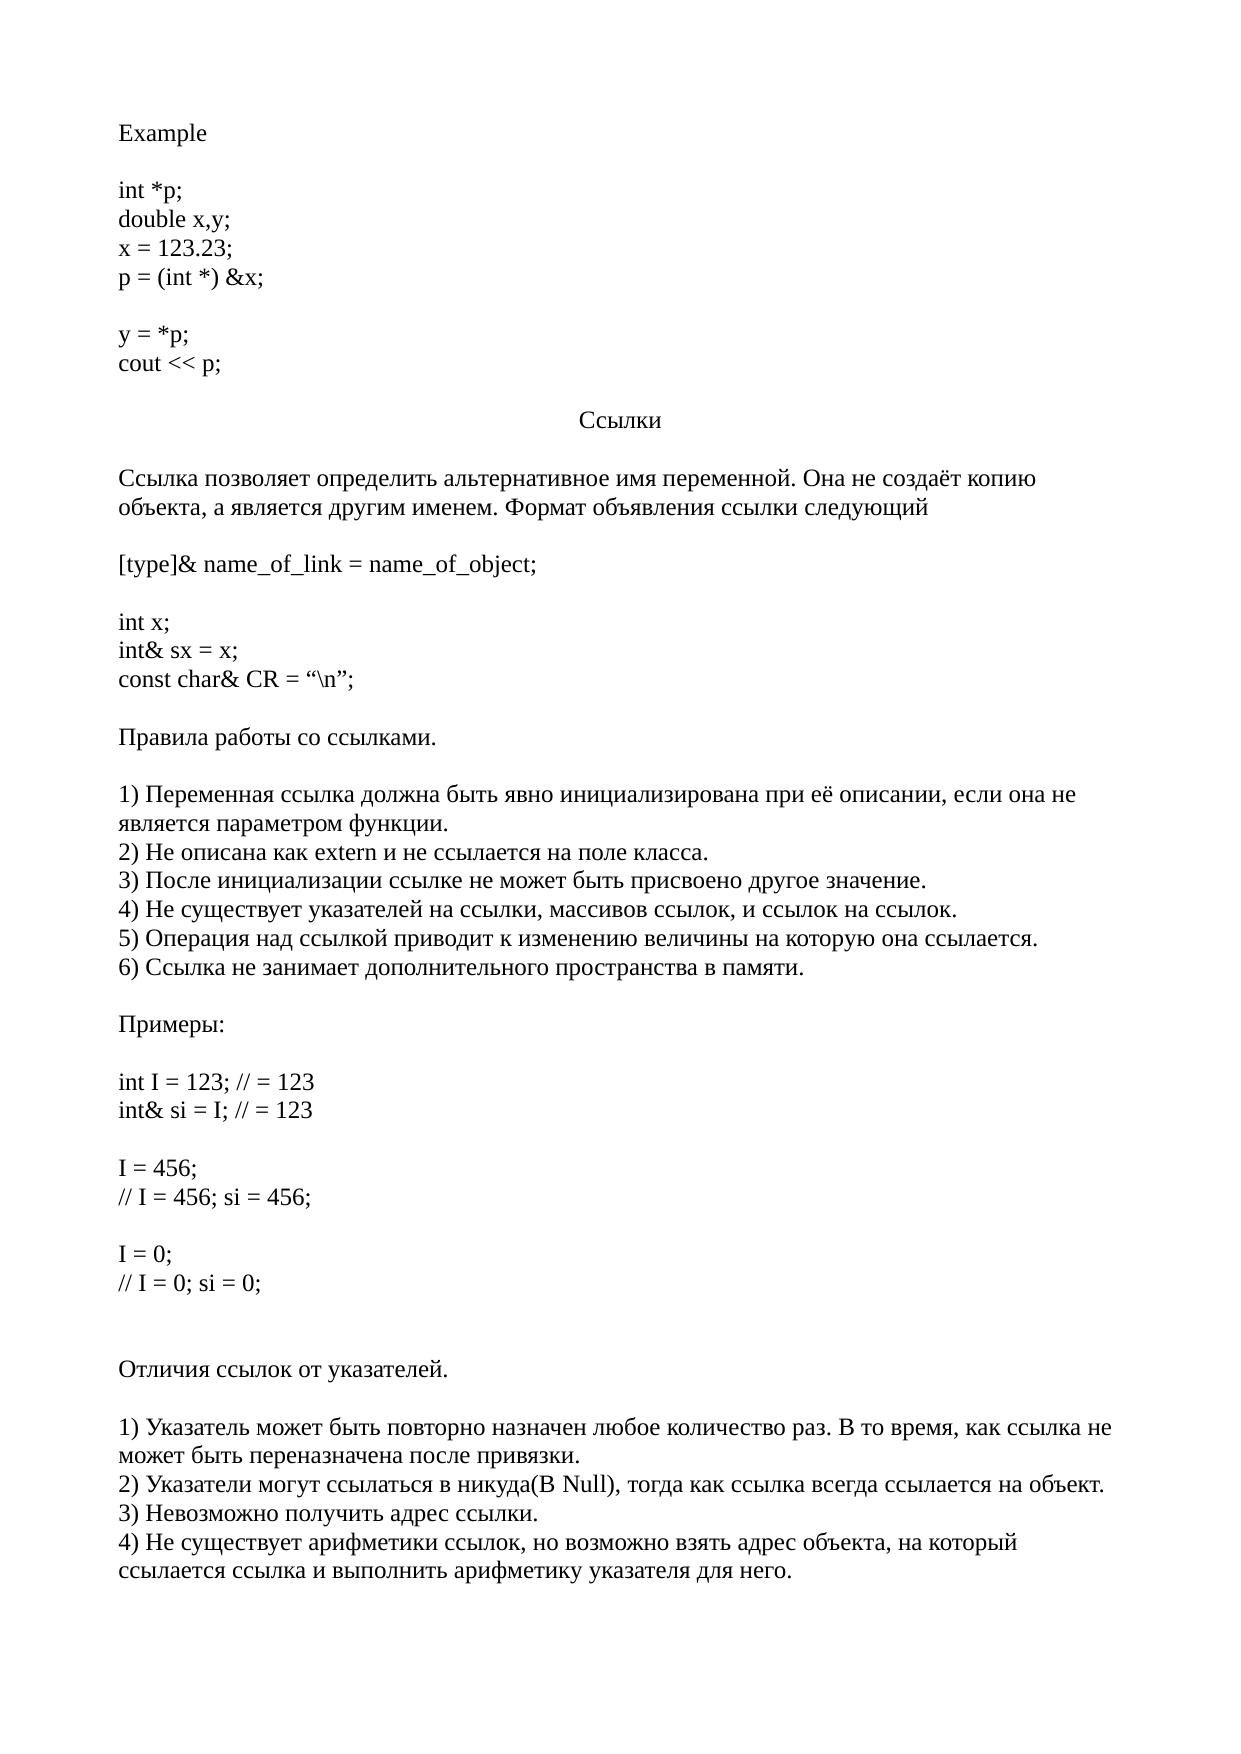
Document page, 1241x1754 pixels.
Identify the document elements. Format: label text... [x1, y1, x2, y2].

text 3) Невозможно получить адрес ссылки. [118, 1498, 1122, 1527]
text 2) Не описана как extern и не ссылается на поле класса. [118, 837, 1122, 866]
text 4) Не существует указателей на ссылки, массивов ссылок, и ссылок на ссылок. [118, 894, 1122, 923]
text int I = 123; // = 123 [118, 1067, 1122, 1096]
text Правила работы со ссылками. [118, 722, 1122, 751]
text Ссылки [118, 406, 1122, 434]
text 5) Операция над ссылкой приводит к изменению величины на которую она ссылается. [118, 923, 1122, 952]
text 3) После инициализации ссылке не может быть присвоено другое значение. [118, 866, 1122, 894]
text 6) Ссылка не занимает дополнительного пространства в памяти. [118, 952, 1122, 981]
text // I = 456; si = 456; [118, 1182, 1122, 1211]
text 4) Не существует арифметики ссылок, но возможно взять адрес объекта, на который ссылается ссылка и выполнить арифметику указателя для него. [118, 1527, 1122, 1584]
text int& sx = x; [118, 636, 1122, 664]
text x = 123.23; [118, 233, 1122, 262]
text I = 456; [118, 1153, 1122, 1182]
text y = *p; [118, 319, 1122, 348]
text cout << p; [118, 348, 1122, 377]
text // I = 0; si = 0; [118, 1268, 1122, 1297]
text Отличия ссылок от указателей. [118, 1354, 1122, 1383]
text const char& CR = “\n”; [118, 664, 1122, 693]
text p = (int *) &x; [118, 262, 1122, 291]
text int& si = I; // = 123 [118, 1096, 1122, 1124]
text 1) Переменная ссылка должна быть явно инициализирована при её описании, если она не является параметром функции. [118, 779, 1122, 837]
text double x,y; [118, 204, 1122, 233]
text 1) Указатель может быть повторно назначен любое количество раз. В то время, как ссылка не может быть переназначена после привязки. [118, 1412, 1122, 1469]
text 2) Указатели могут ссылаться в никуда(В Null), тогда как ссылка всегда ссылается на объект. [118, 1469, 1122, 1498]
text [type]& name_of_link = name_of_object; [118, 549, 1122, 578]
text int x; [118, 607, 1122, 636]
text Ссылка позволяет определить альтернативное имя переменной. Она не создаёт копию объекта, а является другим именем. Формат объявления ссылки следующий [118, 463, 1122, 521]
text I = 0; [118, 1239, 1122, 1268]
text Example [118, 118, 1122, 147]
text Примеры: [118, 1009, 1122, 1038]
text int *p; [118, 176, 1122, 204]
